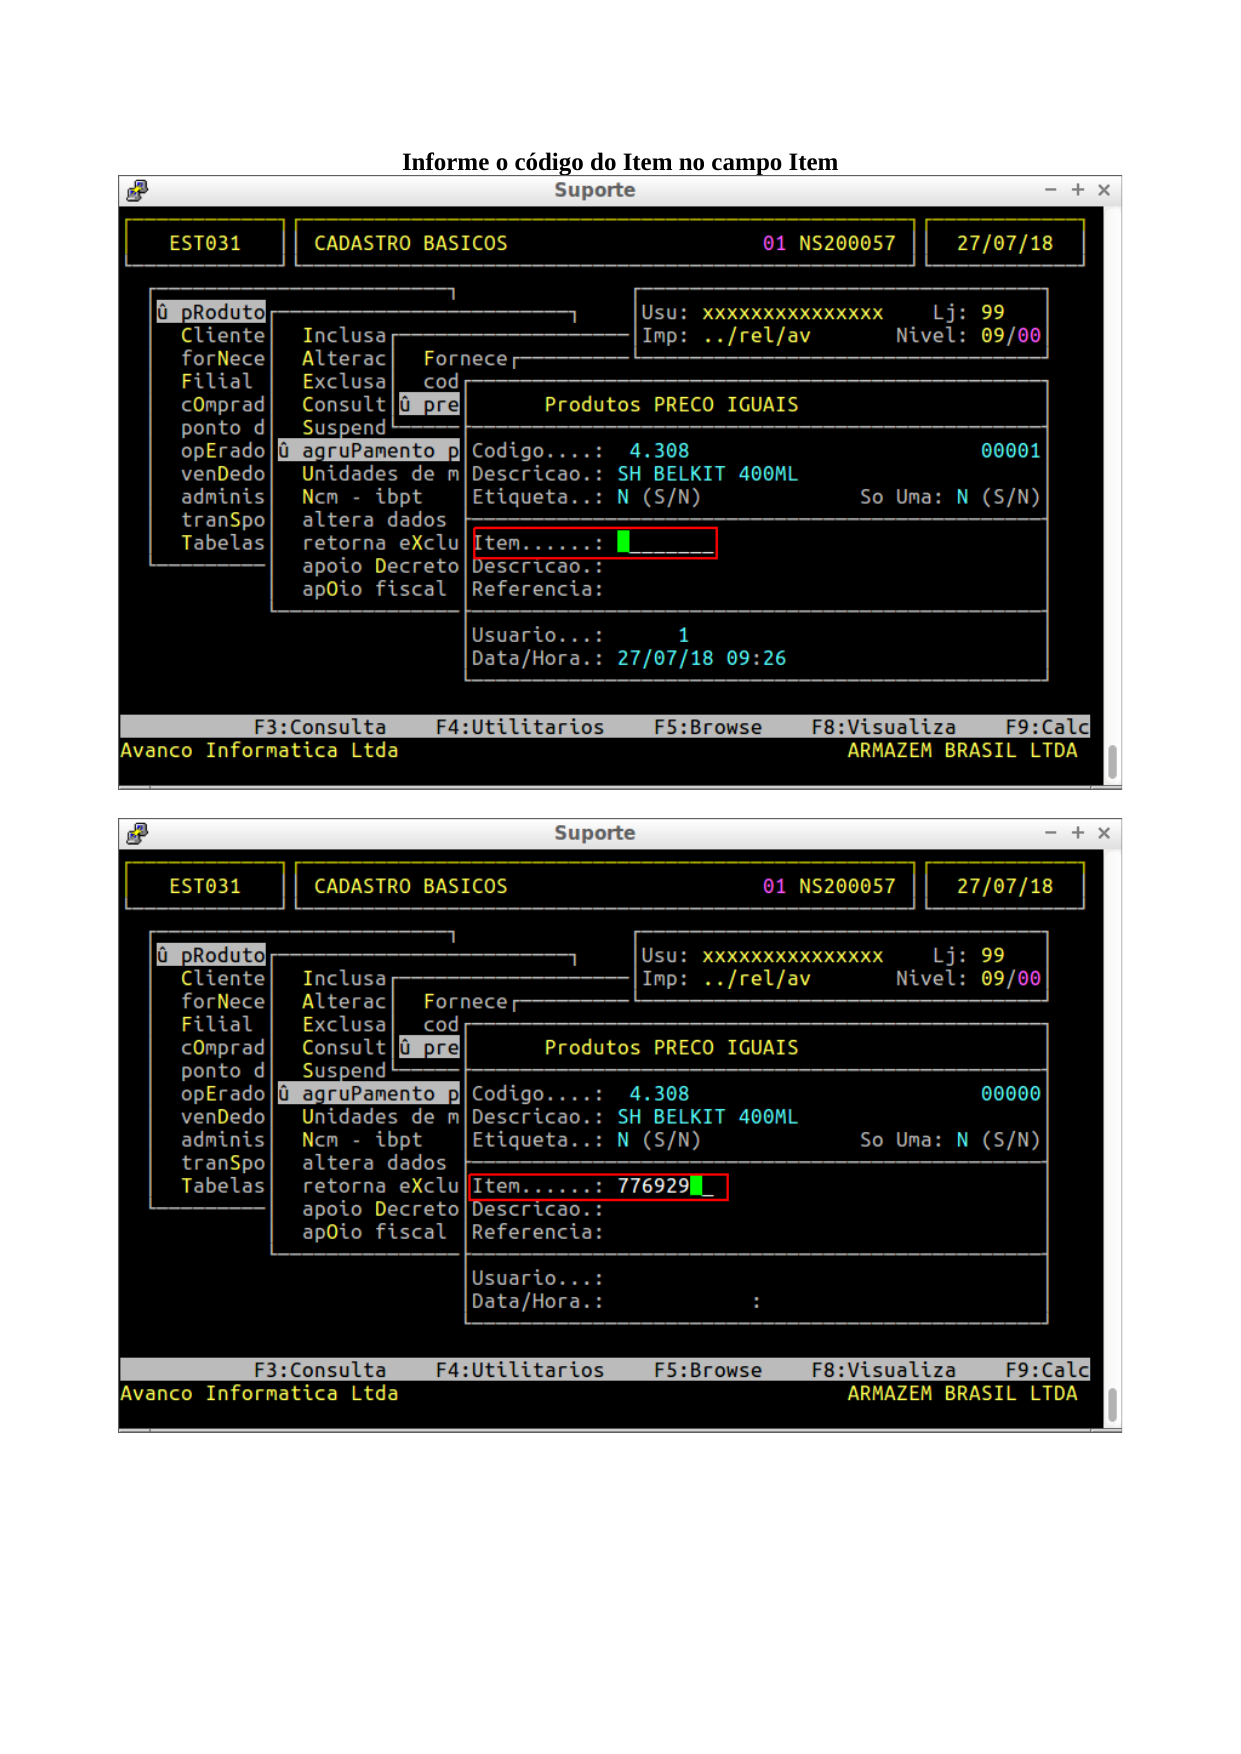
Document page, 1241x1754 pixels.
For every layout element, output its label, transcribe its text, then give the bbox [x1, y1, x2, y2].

picture [118, 818, 1123, 1433]
picture [118, 175, 1123, 790]
text Informe o código do Item no campo Item [118, 147, 1122, 175]
